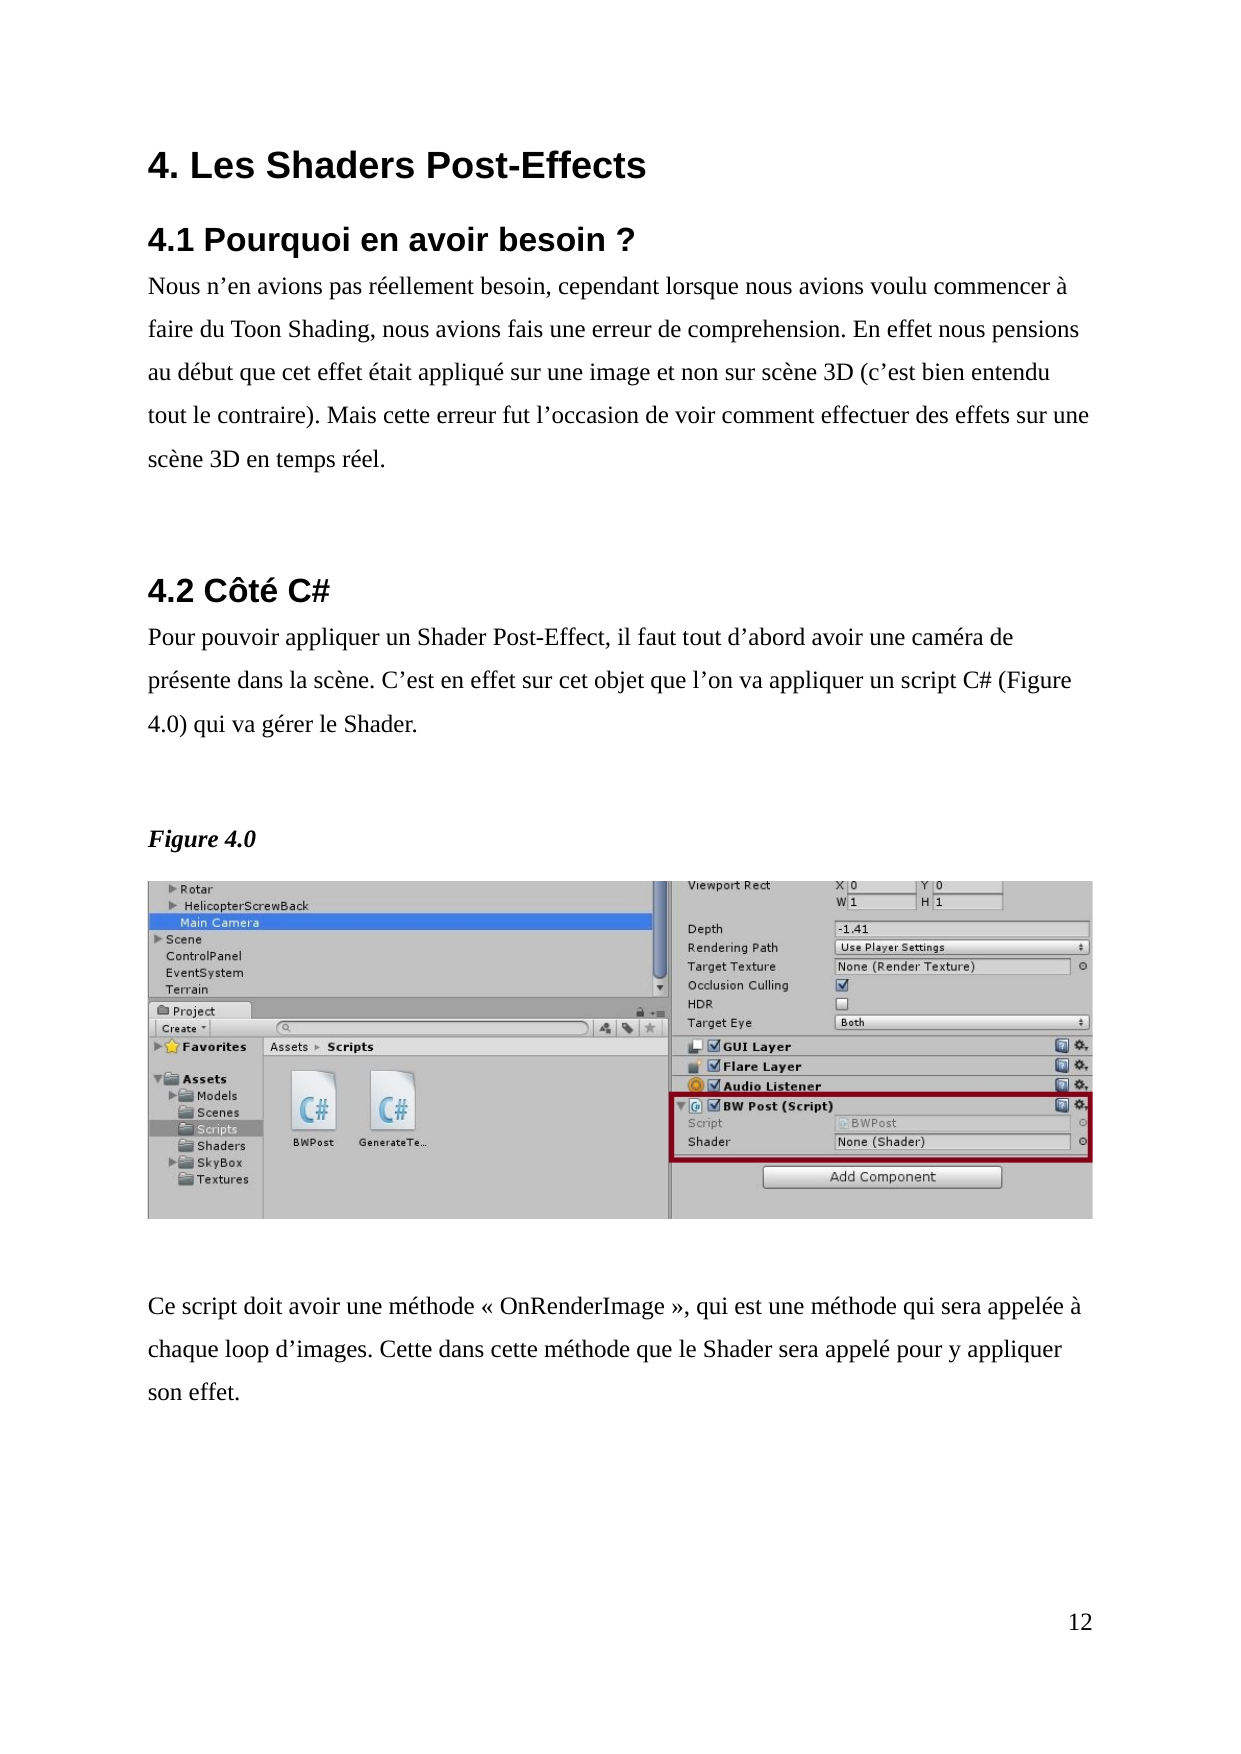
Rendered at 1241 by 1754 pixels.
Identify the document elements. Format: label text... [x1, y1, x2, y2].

text Nous n’en avions pas réellement besoin, cependant lorsque nous avions voulu commencer à faire du Toon Shading, nous avions fais une erreur de comprehension. En effet nous pensions au début que cet effet était appliqué sur une image et non sur scène 3D (c’est bien entendu tout le contraire). Mais cette erreur fut l’occasion de voir comment effectuer des effets sur une scène 3D en temps réel. [148, 271, 1093, 472]
text Figure 4.0 [148, 824, 1093, 853]
subtitle 4.2 Côté C# [148, 571, 1093, 610]
text Ce script doit avoir une méthode « OnRenderImage », qui est une méthode qui sera appelée à chaque loop d’images. Cette dans cette méthode que le Shader sera appelé pour y appliquer son effet. [148, 1291, 1093, 1406]
text Pour pouvoir appliquer un Shader Post-Effect, il faut tout d’abord avoir une caméra de présente dans la scène. C’est en effet sur cet objet que l’on va appliquer un script C# (Figure 4.0) qui va gérer le Shader. [148, 622, 1093, 737]
subtitle 4.1 Pourquoi en avoir besoin ? [148, 220, 1093, 259]
subtitle 4. Les Shaders Post-Effects [148, 143, 1093, 187]
picture [147, 881, 1093, 1219]
